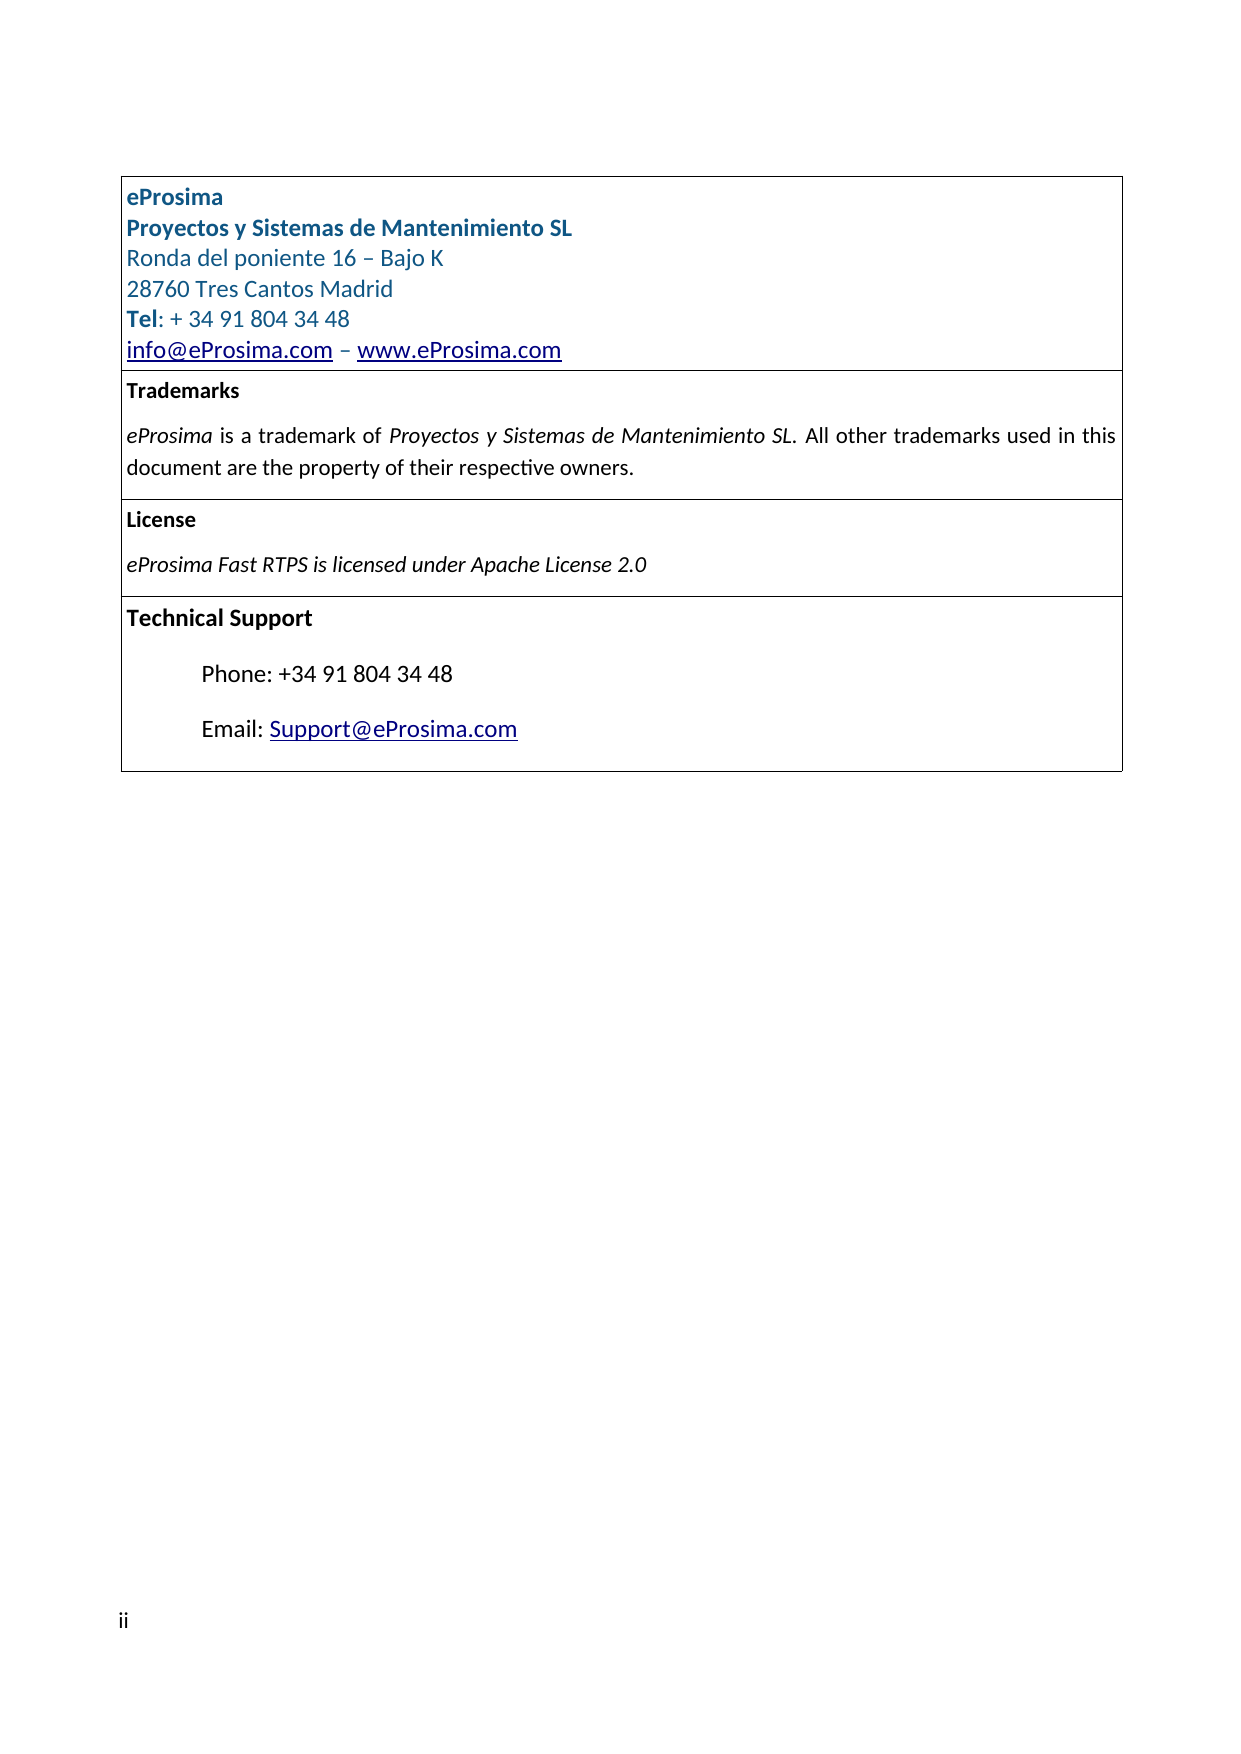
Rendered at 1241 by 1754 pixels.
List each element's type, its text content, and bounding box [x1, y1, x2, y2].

table_header eProsima Proyectos y Sistemas de Mantenimiento SL Ronda del poniente 16 – Bajo K 28760 Tres Cantos Madrid Tel: + 34 91 804 34 48 info@eProsima.com – www.eProsima.com [122, 177, 1122, 370]
table_cell License eProsima Fast RTPS is licensed under Apache License 2.0 [122, 500, 1122, 596]
table_cell Trademarks eProsima is a trademark of Proyectos y Sistemas de Mantenimiento SL. All other trademarks used in this document are the property of their respective owners. [122, 371, 1122, 499]
table_cell Technical Support Phone: +34 91 804 34 48 Email: Support@eProsima.com [122, 597, 1122, 771]
